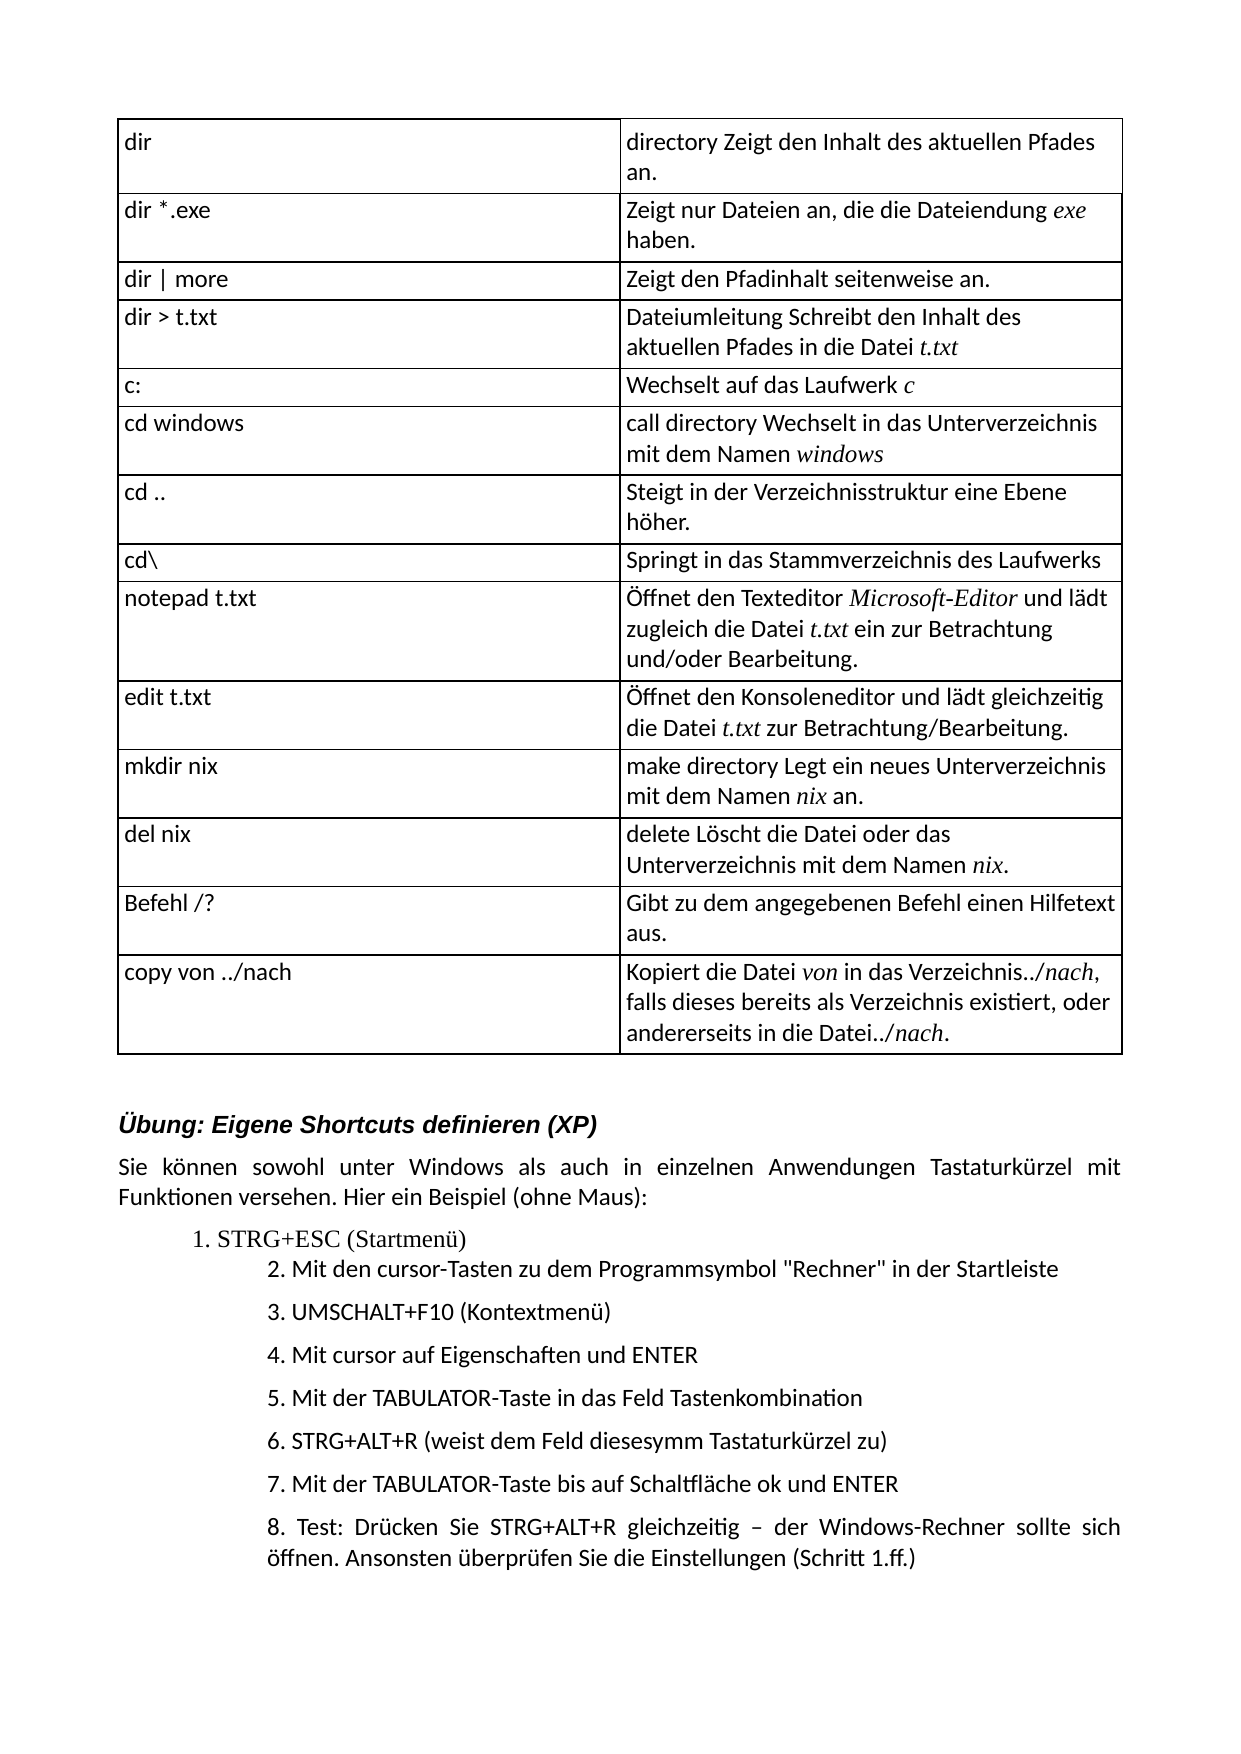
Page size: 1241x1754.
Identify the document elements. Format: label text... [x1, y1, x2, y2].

table_cell Befehl /? [119, 887, 619, 954]
table_cell Wechselt auf das Laufwerk c [621, 369, 1121, 406]
table_cell Steigt in der Verzeichnisstruktur eine Ebene höher. [621, 476, 1121, 543]
table_cell Zeigt nur Dateien an, die die Dateiendung exe haben. [621, 194, 1121, 261]
table_cell make directory Legt ein neues Unterverzeichnis mit dem Namen nix an. [621, 750, 1121, 817]
table_cell notepad t.txt [119, 582, 619, 680]
table_cell Kopiert die Datei von in das Verzeichnis../nach, falls dieses bereits als Verzeichnis existiert, oder andererseits in die Datei../nach. [621, 956, 1121, 1053]
table_cell Öffnet den Texteditor Microsoft-Editor und lädt zugleich die Datei t.txt ein zur Betrachtung und/oder Bearbeitung. [621, 582, 1121, 680]
list Mit den cursor-Tasten zu dem Programmsymbol "Rechner" in der Startleiste [193, 1253, 1122, 1284]
table_cell dir *.exe [119, 194, 619, 261]
table_cell mkdir nix [119, 750, 619, 817]
table_cell call directory Wechselt in das Unterverzeichnis mit dem Namen windows [621, 407, 1121, 474]
list UMSCHALT+F10 (Kontextmenü) [193, 1296, 1122, 1327]
table_cell edit t.txt [119, 682, 619, 748]
table_cell cd windows [119, 407, 619, 474]
table_cell delete Löscht die Datei oder das Unterverzeichnis mit dem Namen nix. [621, 819, 1121, 886]
table_cell cd\ [119, 545, 619, 581]
subtitle Übung: Eigene Shortcuts definieren (XP) [28, 1080, 1122, 1138]
table_cell cd .. [119, 476, 619, 543]
table_header dir [119, 120, 620, 193]
list Mit cursor auf Eigenschaften und ENTER [193, 1339, 1122, 1370]
list Test: Drücken Sie STRG+ALT+R gleichzeitig – der Windows-Rechner sollte sich öffnen. Ansonsten überprüfen Sie die Einstellungen (Schritt 1.ff.) [193, 1511, 1122, 1572]
table_cell dir > t.txt [119, 301, 619, 368]
list Mit der TABULATOR-Taste in das Feld Tastenkombination [193, 1382, 1122, 1413]
table_cell Öffnet den Konsoleneditor und lädt gleichzeitig die Datei t.txt zur Betrachtung/Bearbeitung. [621, 682, 1121, 748]
table_cell Zeigt den Pfadinhalt seitenweise an. [621, 263, 1121, 299]
list Mit der TABULATOR-Taste bis auf Schaltfläche ok und ENTER [193, 1468, 1122, 1499]
table_cell copy von ../nach [119, 956, 619, 1053]
table_cell c: [119, 369, 619, 406]
list STRG+ALT+R (weist dem Feld diesesymm Tastaturkürzel zu) [193, 1425, 1122, 1456]
table_cell Gibt zu dem angegebenen Befehl einen Hilfetext aus. [621, 887, 1121, 954]
table_cell dir | more [119, 263, 619, 299]
list STRG+ESC (Startmenü) [118, 1224, 1122, 1253]
table_cell del nix [119, 819, 619, 886]
table_cell Springt in das Stammverzeichnis des Laufwerks [621, 545, 1121, 581]
text Sie können sowohl unter Windows als auch in einzelnen Anwendungen Tastaturkürzel mit Funktionen versehen. Hier ein Beispiel (ohne Maus): [118, 1151, 1122, 1212]
table_header directory Zeigt den Inhalt des aktuellen Pfades an. [621, 119, 1122, 193]
table_cell Dateiumleitung Schreibt den Inhalt des aktuellen Pfades in die Datei t.txt [621, 301, 1121, 368]
